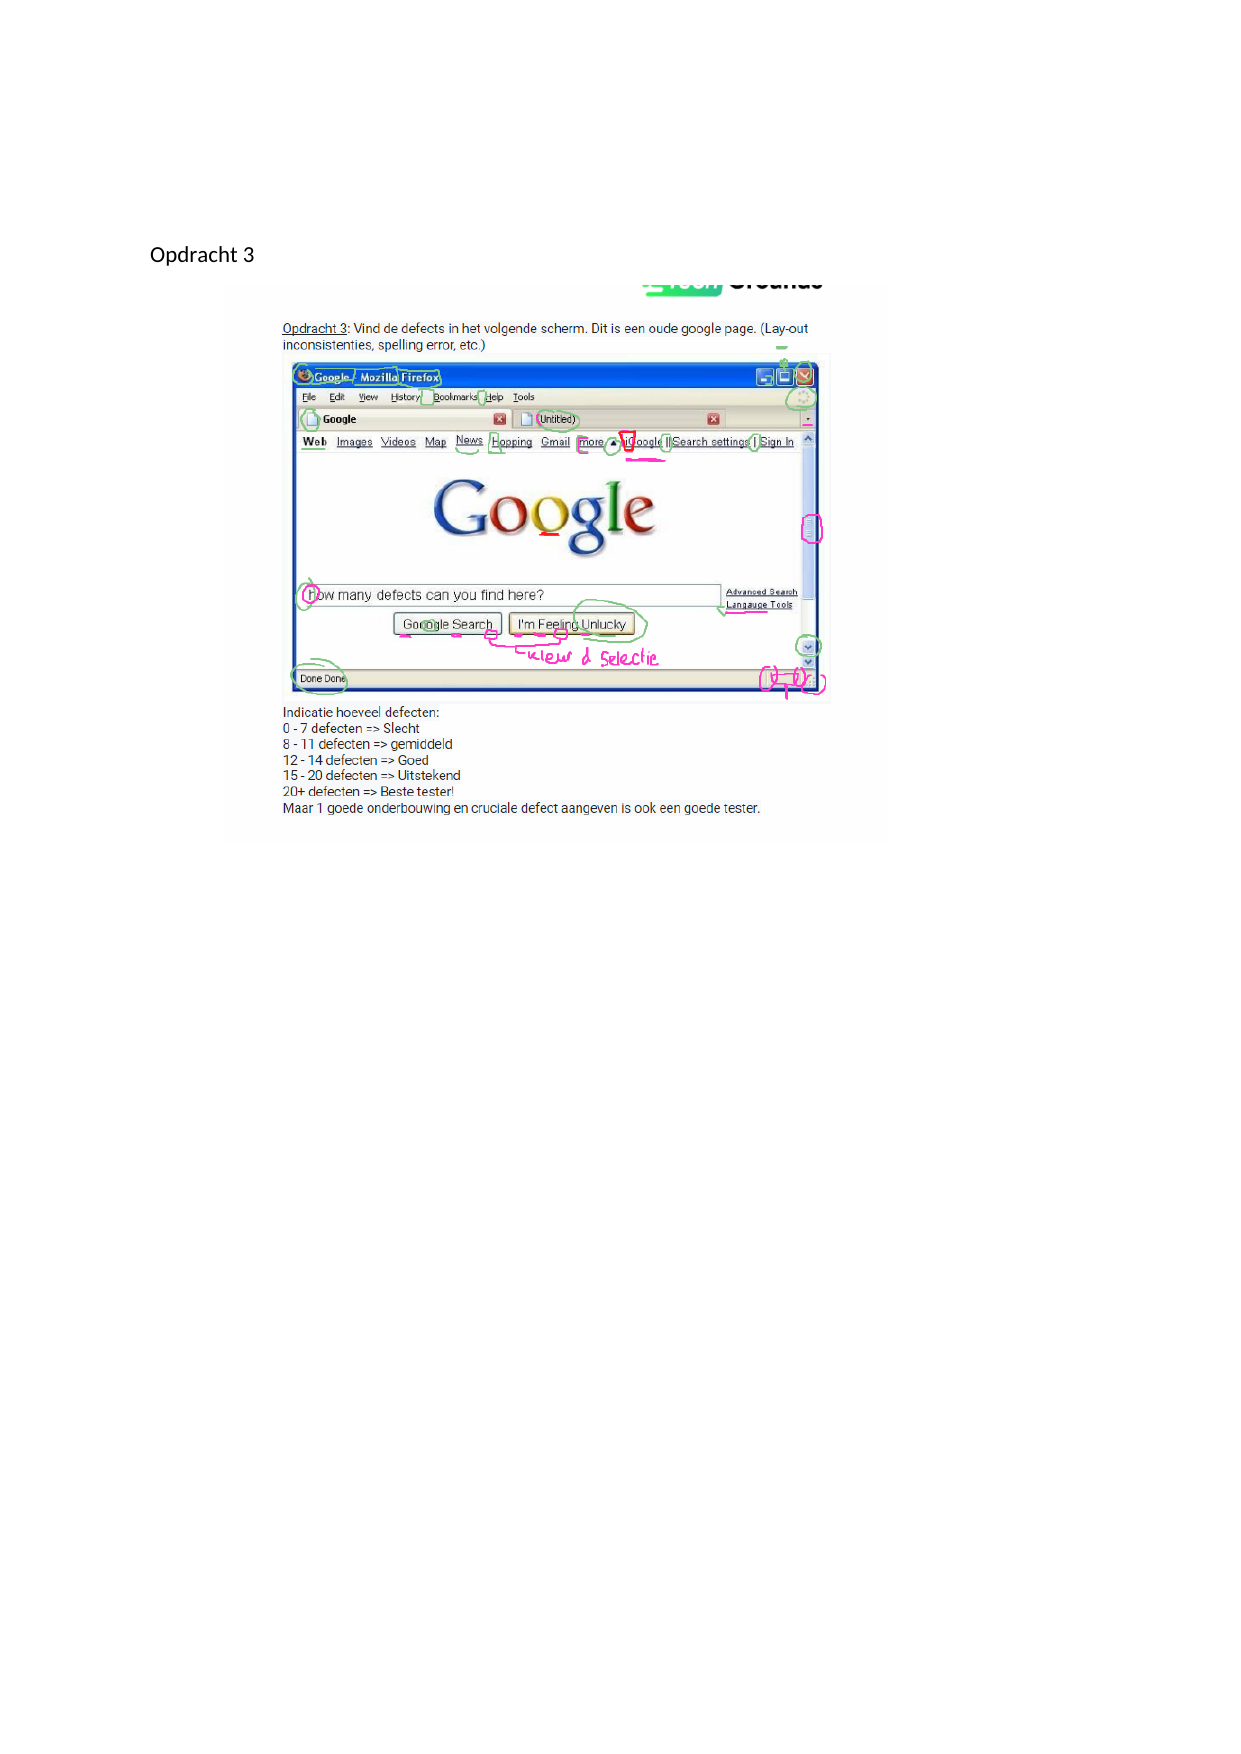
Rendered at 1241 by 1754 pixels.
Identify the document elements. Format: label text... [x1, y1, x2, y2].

text Opdracht 3 [150, 240, 1090, 268]
